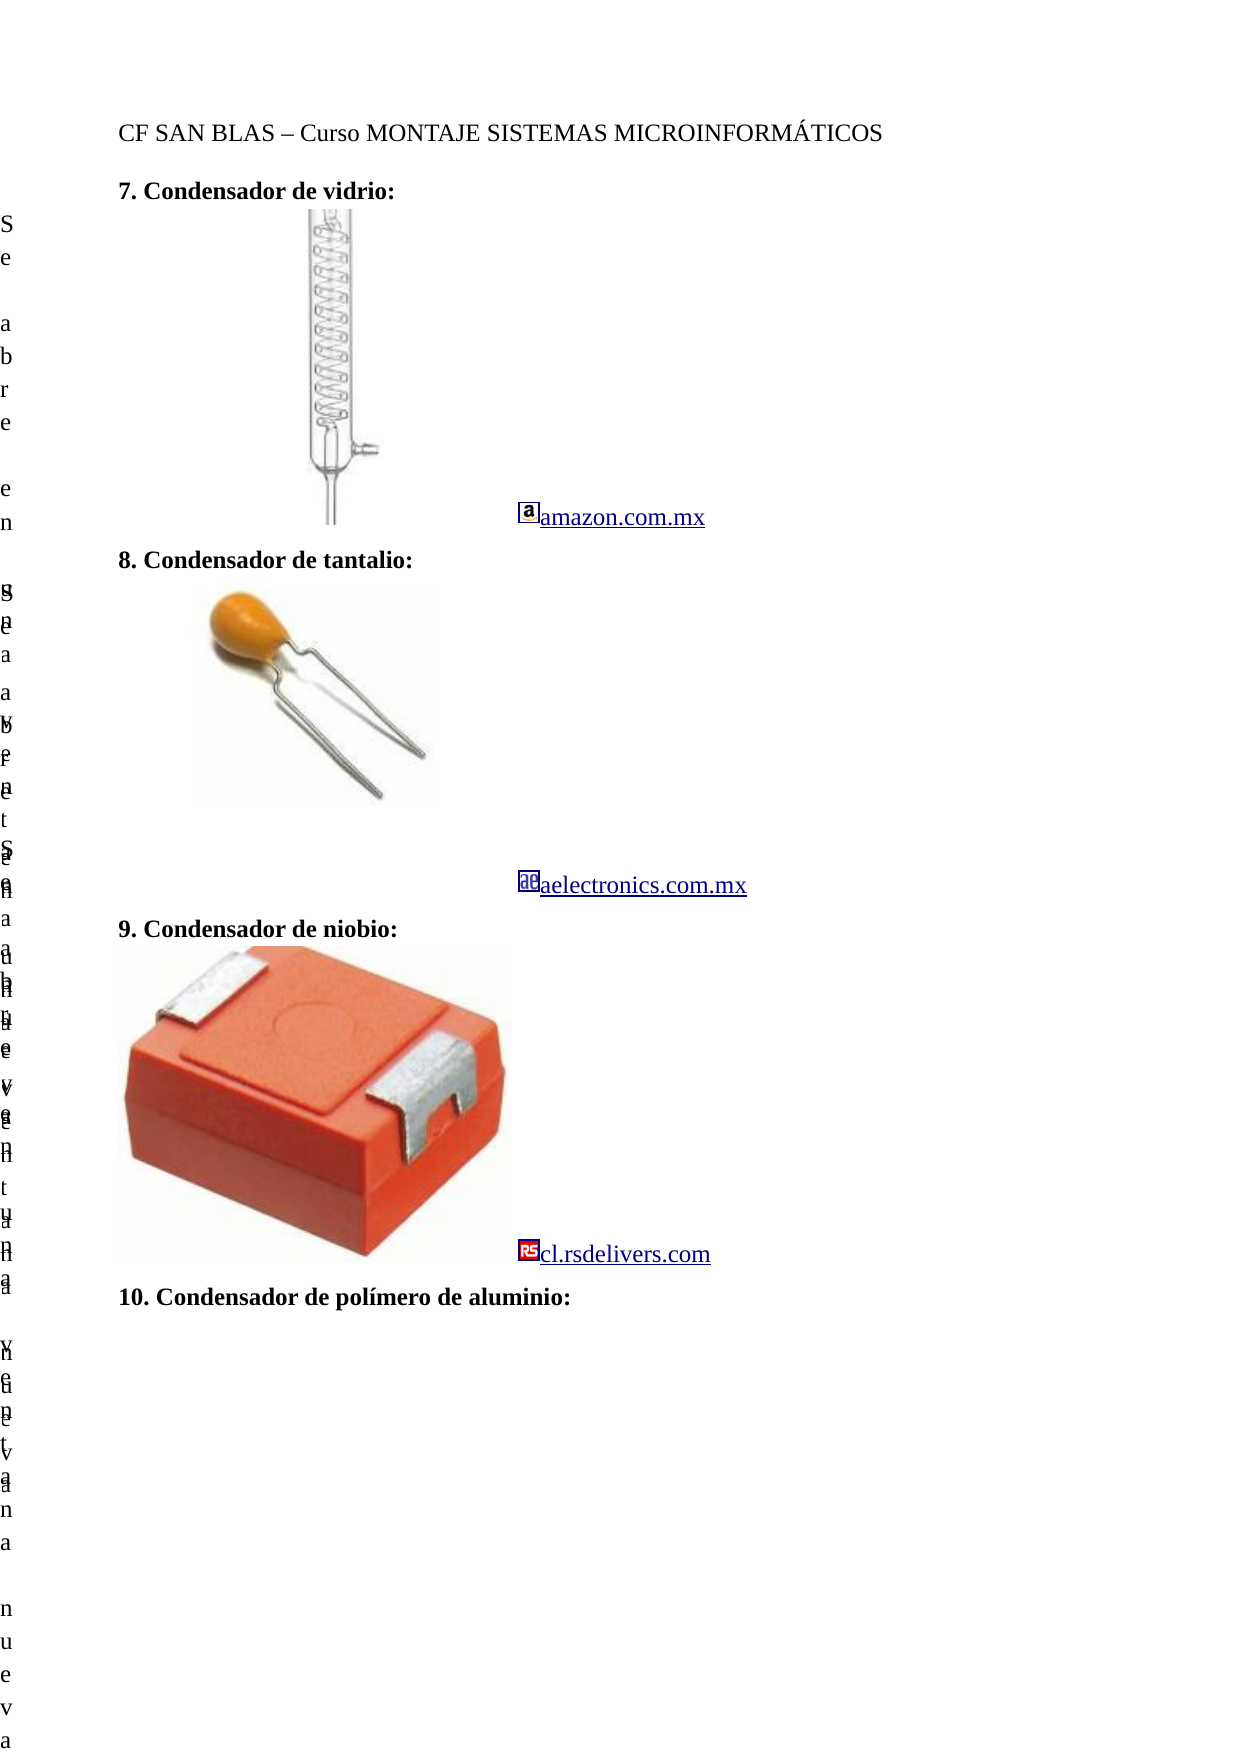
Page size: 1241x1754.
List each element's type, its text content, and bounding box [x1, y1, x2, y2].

picture [118, 209, 512, 525]
text 9. Condensador de niobio: [118, 914, 1122, 942]
picture [520, 503, 538, 522]
text amazon.com.mx [118, 209, 1122, 530]
picture [520, 1241, 538, 1259]
text 10. Condensador de polímero de aluminio: [118, 1282, 1122, 1311]
picture [520, 872, 538, 890]
picture [118, 946, 512, 1263]
text 7. Condensador de vidrio: [118, 176, 1122, 205]
text 8. Condensador de tantalio: [118, 545, 1122, 574]
text cl.rsdelivers.com [118, 947, 1122, 1268]
text aelectronics.com.mx [118, 578, 1122, 899]
picture [118, 578, 512, 894]
